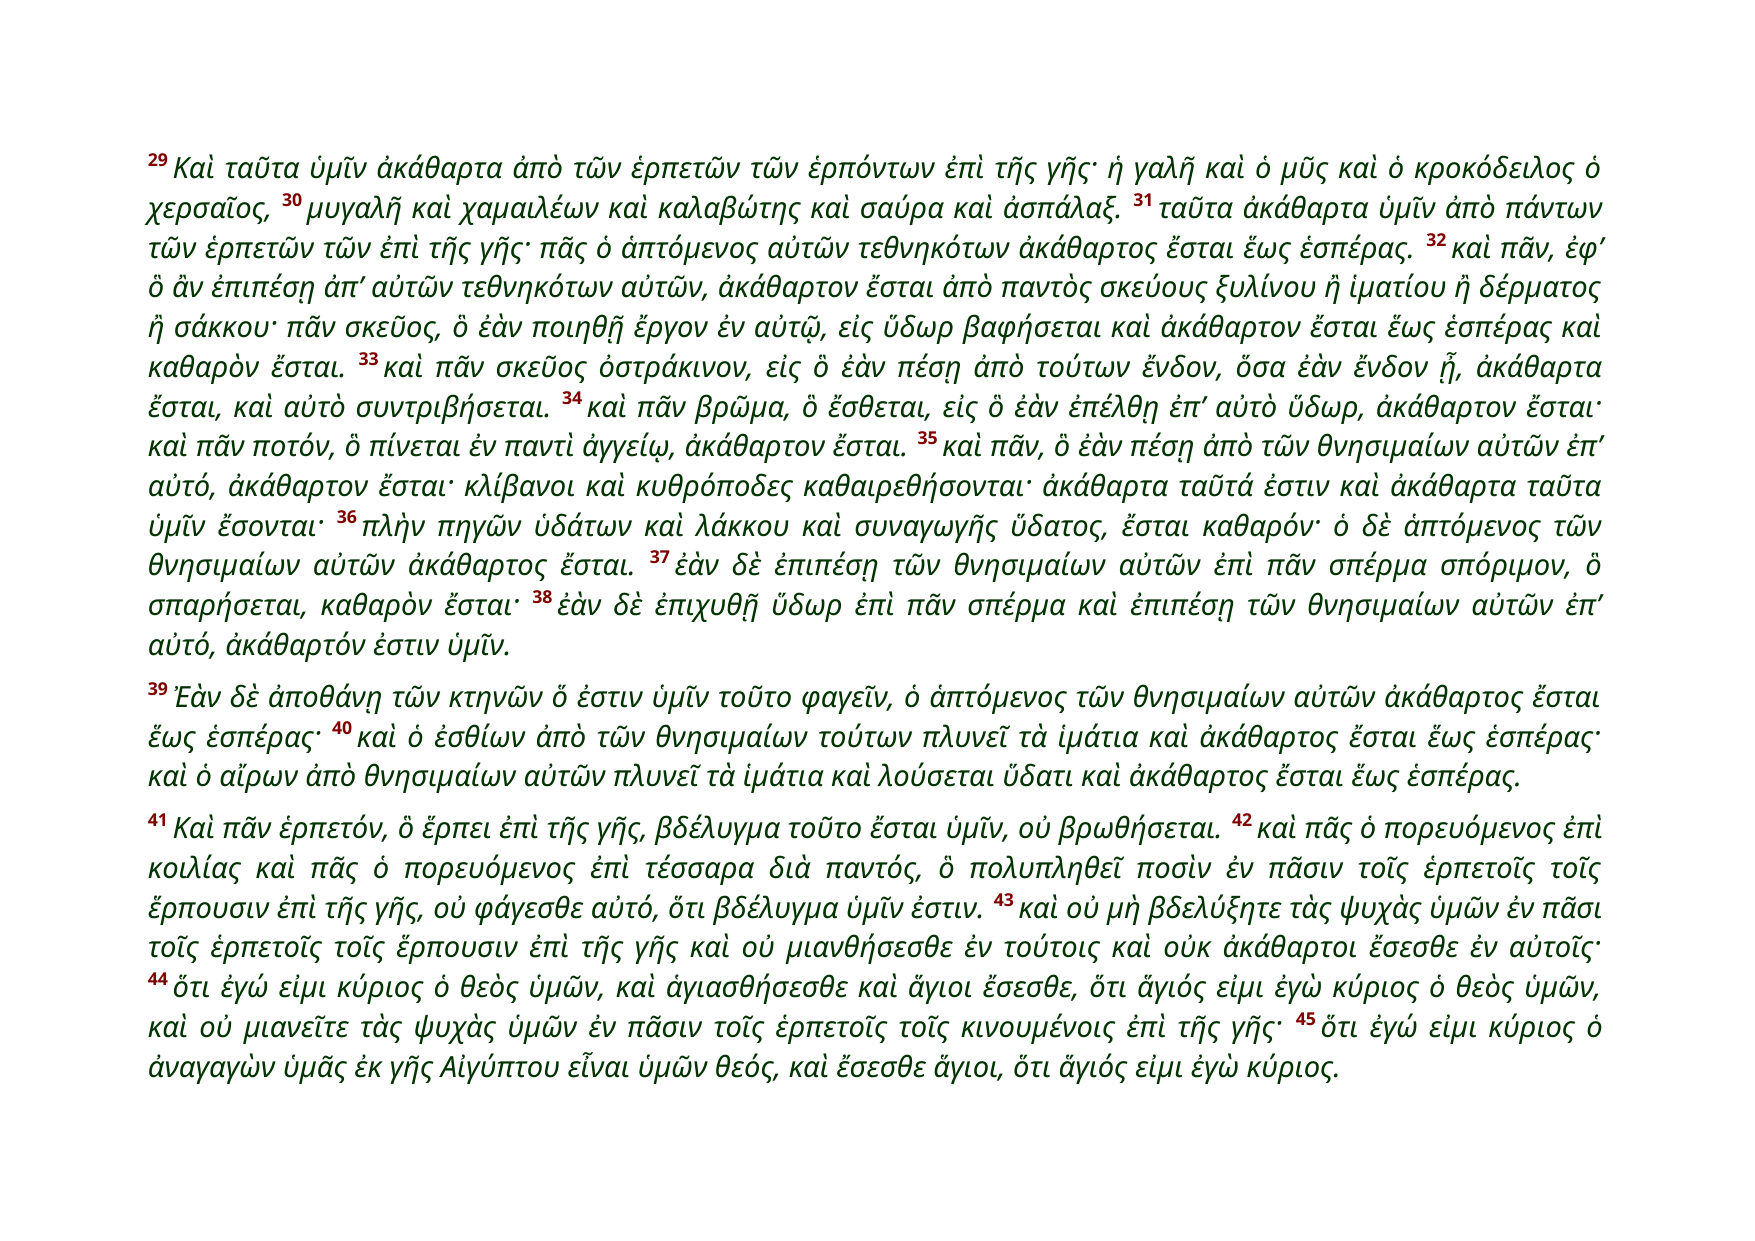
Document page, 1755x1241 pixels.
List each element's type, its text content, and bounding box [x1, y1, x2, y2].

text 41 Καὶ πᾶν ἑρπετόν, ὃ ἕρπει ἐπὶ τῆς γῆς, βδέλυγμα τοῦτο ἔσται ὑμῖν, οὐ βρωθήσεται. 42 καὶ πᾶς ὁ πορευόμενος ἐπὶ κοιλίας καὶ πᾶς ὁ πορευόμενος ἐπὶ τέσσαρα διὰ παντός, ὃ πολυπληθεῖ ποσὶν ἐν πᾶσιν τοῖς ἑρπετοῖς τοῖς ἕρπουσιν ἐπὶ τῆς γῆς, οὐ φάγεσθε αὐτό, ὅτι βδέλυγμα ὑμῖν ἐστιν. 43 καὶ οὐ μὴ βδελύξητε τὰς ψυχὰς ὑμῶν ἐν πᾶσι τοῖς ἑρπετοῖς τοῖς ἕρπουσιν ἐπὶ τῆς γῆς καὶ οὐ μιανθήσεσθε ἐν τούτοις καὶ οὐκ ἀκάθαρτοι ἔσεσθε ἐν αὐτοῖς· 44 ὅτι ἐγώ εἰμι κύριος ὁ θεὸς ὑμῶν, καὶ ἁγιασθήσεσθε καὶ ἅγιοι ἔσεσθε, ὅτι ἅγιός εἰμι ἐγὼ κύριος ὁ θεὸς ὑμῶν, καὶ οὐ μιανεῖτε τὰς ψυχὰς ὑμῶν ἐν πᾶσιν τοῖς ἑρπετοῖς τοῖς κινουμένοις ἐπὶ τῆς γῆς· 45 ὅτι ἐγώ εἰμι κύριος ὁ ἀναγαγὼν ὑμᾶς ἐκ γῆς Αἰγύπτου εἶναι ὑμῶν θεός, καὶ ἔσεσθε ἅγιοι, ὅτι ἅγιός εἰμι ἐγὼ κύριος. [148, 808, 1606, 1086]
text 29 Καὶ ταῦτα ὑμῖν ἀκάθαρτα ἀπὸ τῶν ἑρπετῶν τῶν ἑρπόντων ἐπὶ τῆς γῆς· ἡ γαλῆ καὶ ὁ μῦς καὶ ὁ κροκόδειλος ὁ χερσαῖος, 30 μυγαλῆ καὶ χαμαιλέων καὶ καλαβώτης καὶ σαύρα καὶ ἀσπάλαξ. 31 ταῦτα ἀκάθαρτα ὑμῖν ἀπὸ πάντων τῶν ἑρπετῶν τῶν ἐπὶ τῆς γῆς· πᾶς ὁ ἁπτόμενος αὐτῶν τεθνηκότων ἀκάθαρτος ἔσται ἕως ἑσπέρας. 32 καὶ πᾶν, ἐφ’ ὃ ἂν ἐπιπέσῃ ἀπ’ αὐτῶν τεθνηκότων αὐτῶν, ἀκάθαρτον ἔσται ἀπὸ παντὸς σκεύους ξυλίνου ἢ ἱματίου ἢ δέρματος ἢ σάκκου· πᾶν σκεῦος, ὃ ἐὰν ποιηθῇ ἔργον ἐν αὐτῷ, εἰς ὕδωρ βαφήσεται καὶ ἀκάθαρτον ἔσται ἕως ἑσπέρας καὶ καθαρὸν ἔσται. 33 καὶ πᾶν σκεῦος ὀστράκινον, εἰς ὃ ἐὰν πέσῃ ἀπὸ τούτων ἔνδον, ὅσα ἐὰν ἔνδον ᾖ, ἀκάθαρτα ἔσται, καὶ αὐτὸ συντριβήσεται. 34 καὶ πᾶν βρῶμα, ὃ ἔσθεται, εἰς ὃ ἐὰν ἐπέλθῃ ἐπ’ αὐτὸ ὕδωρ, ἀκάθαρτον ἔσται· καὶ πᾶν ποτόν, ὃ πίνεται ἐν παντὶ ἀγγείῳ, ἀκάθαρτον ἔσται. 35 καὶ πᾶν, ὃ ἐὰν πέσῃ ἀπὸ τῶν θνησιμαίων αὐτῶν ἐπ’ αὐτό, ἀκάθαρτον ἔσται· κλίβανοι καὶ κυθρόποδες καθαιρεθήσονται· ἀκάθαρτα ταῦτά ἐστιν καὶ ἀκάθαρτα ταῦτα ὑμῖν ἔσονται· 36 πλὴν πηγῶν ὑδάτων καὶ λάκκου καὶ συναγωγῆς ὕδατος, ἔσται καθαρόν· ὁ δὲ ἁπτόμενος τῶν θνησιμαίων αὐτῶν ἀκάθαρτος ἔσται. 37 ἐὰν δὲ ἐπιπέσῃ τῶν θνησιμαίων αὐτῶν ἐπὶ πᾶν σπέρμα σπόριμον, ὃ σπαρήσεται, καθαρὸν ἔσται· 38 ἐὰν δὲ ἐπιχυθῇ ὕδωρ ἐπὶ πᾶν σπέρμα καὶ ἐπιπέσῃ τῶν θνησιμαίων αὐτῶν ἐπ’ αὐτό, ἀκάθαρτόν ἐστιν ὑμῖν. [148, 148, 1606, 664]
text 39 Ἐὰν δὲ ἀποθάνῃ τῶν κτηνῶν ὅ ἐστιν ὑμῖν τοῦτο φαγεῖν, ὁ ἁπτόμενος τῶν θνησιμαίων αὐτῶν ἀκάθαρτος ἔσται ἕως ἑσπέρας· 40 καὶ ὁ ἐσθίων ἀπὸ τῶν θνησιμαίων τούτων πλυνεῖ τὰ ἱμάτια καὶ ἀκάθαρτος ἔσται ἕως ἑσπέρας· καὶ ὁ αἴρων ἀπὸ θνησιμαίων αὐτῶν πλυνεῖ τὰ ἱμάτια καὶ λούσεται ὕδατι καὶ ἀκάθαρτος ἔσται ἕως ἑσπέρας. [148, 676, 1606, 795]
